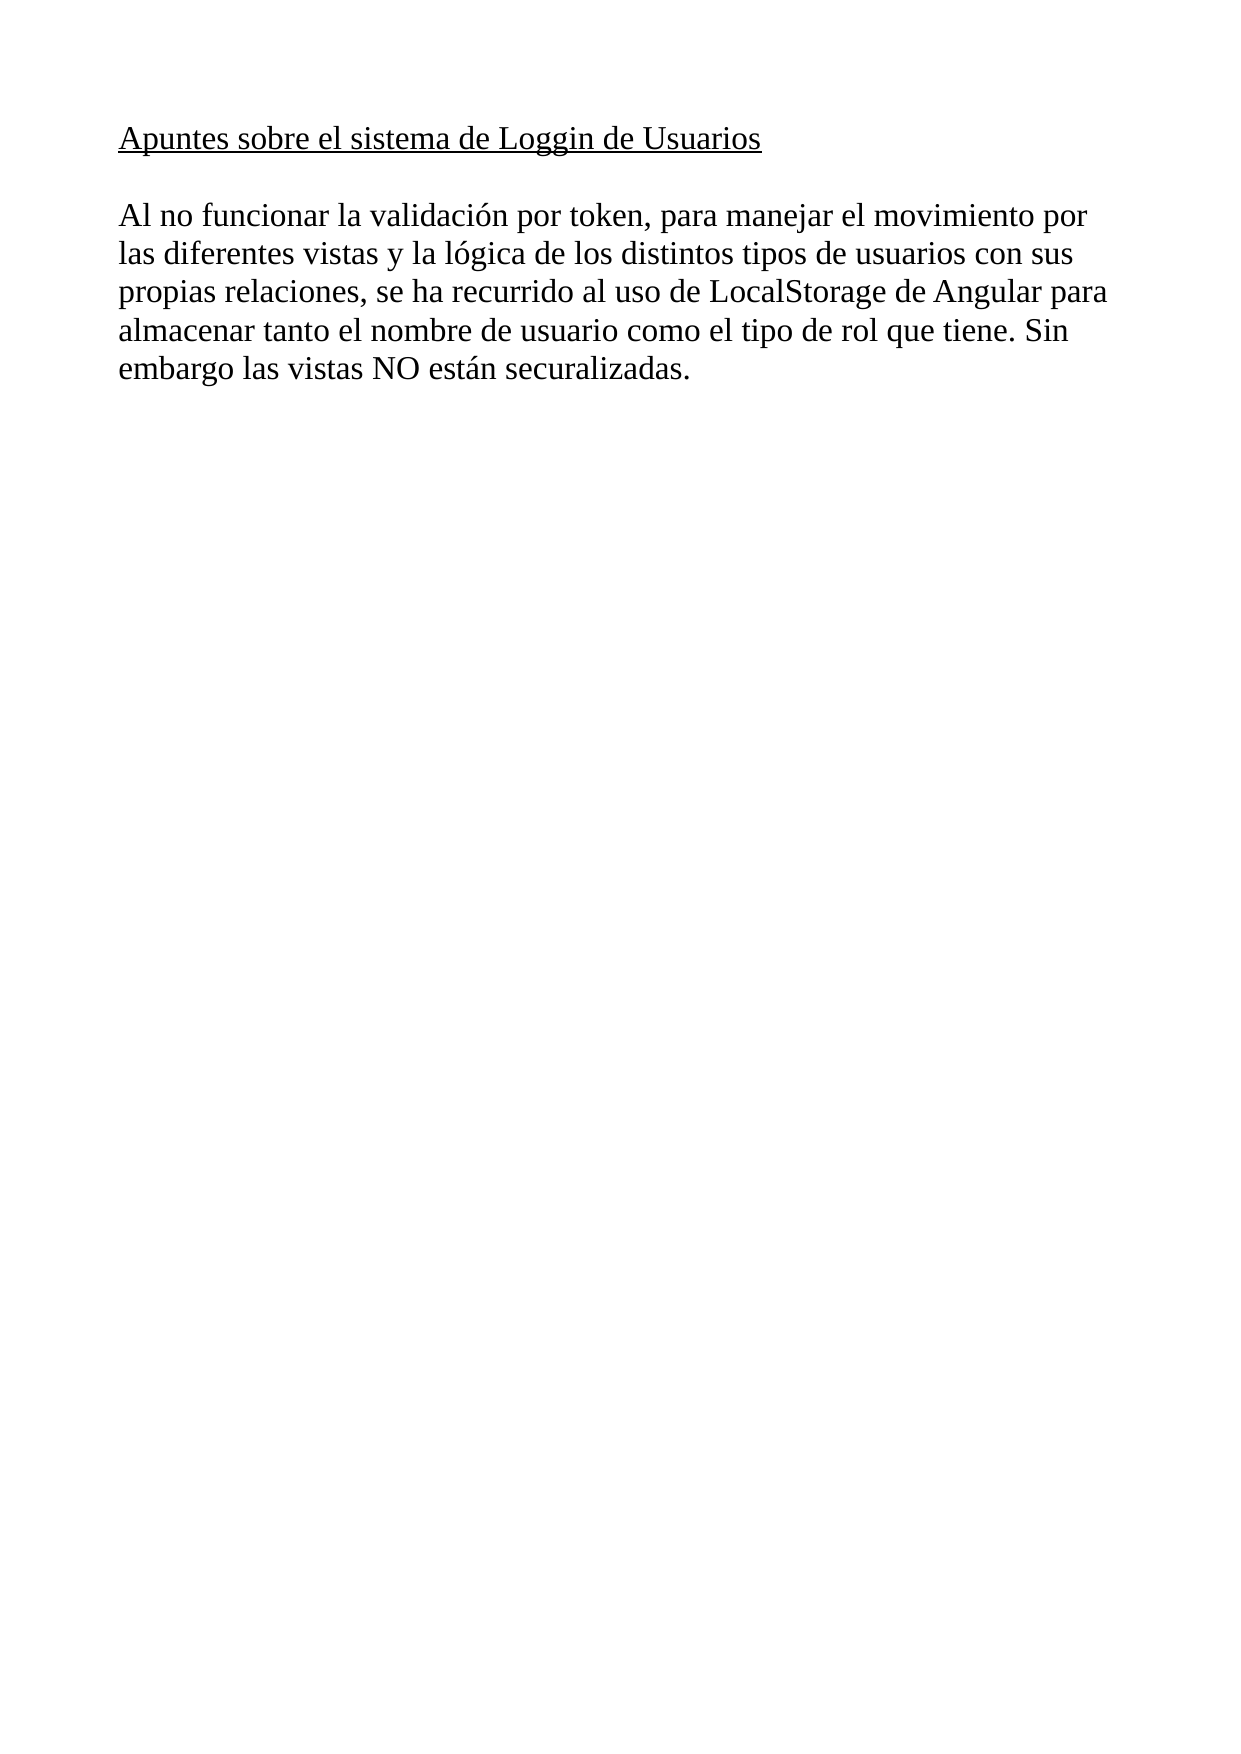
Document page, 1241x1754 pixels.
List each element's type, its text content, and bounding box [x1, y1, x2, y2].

text Al no funcionar la validación por token, para manejar el movimiento por las diferentes vistas y la lógica de los distintos tipos de usuarios con sus propias relaciones, se ha recurrido al uso de LocalStorage de Angular para almacenar tanto el nombre de usuario como el tipo de rol que tiene. Sin embargo las vistas NO están securalizadas. [118, 195, 1122, 386]
text Apuntes sobre el sistema de Loggin de Usuarios [118, 118, 1122, 156]
